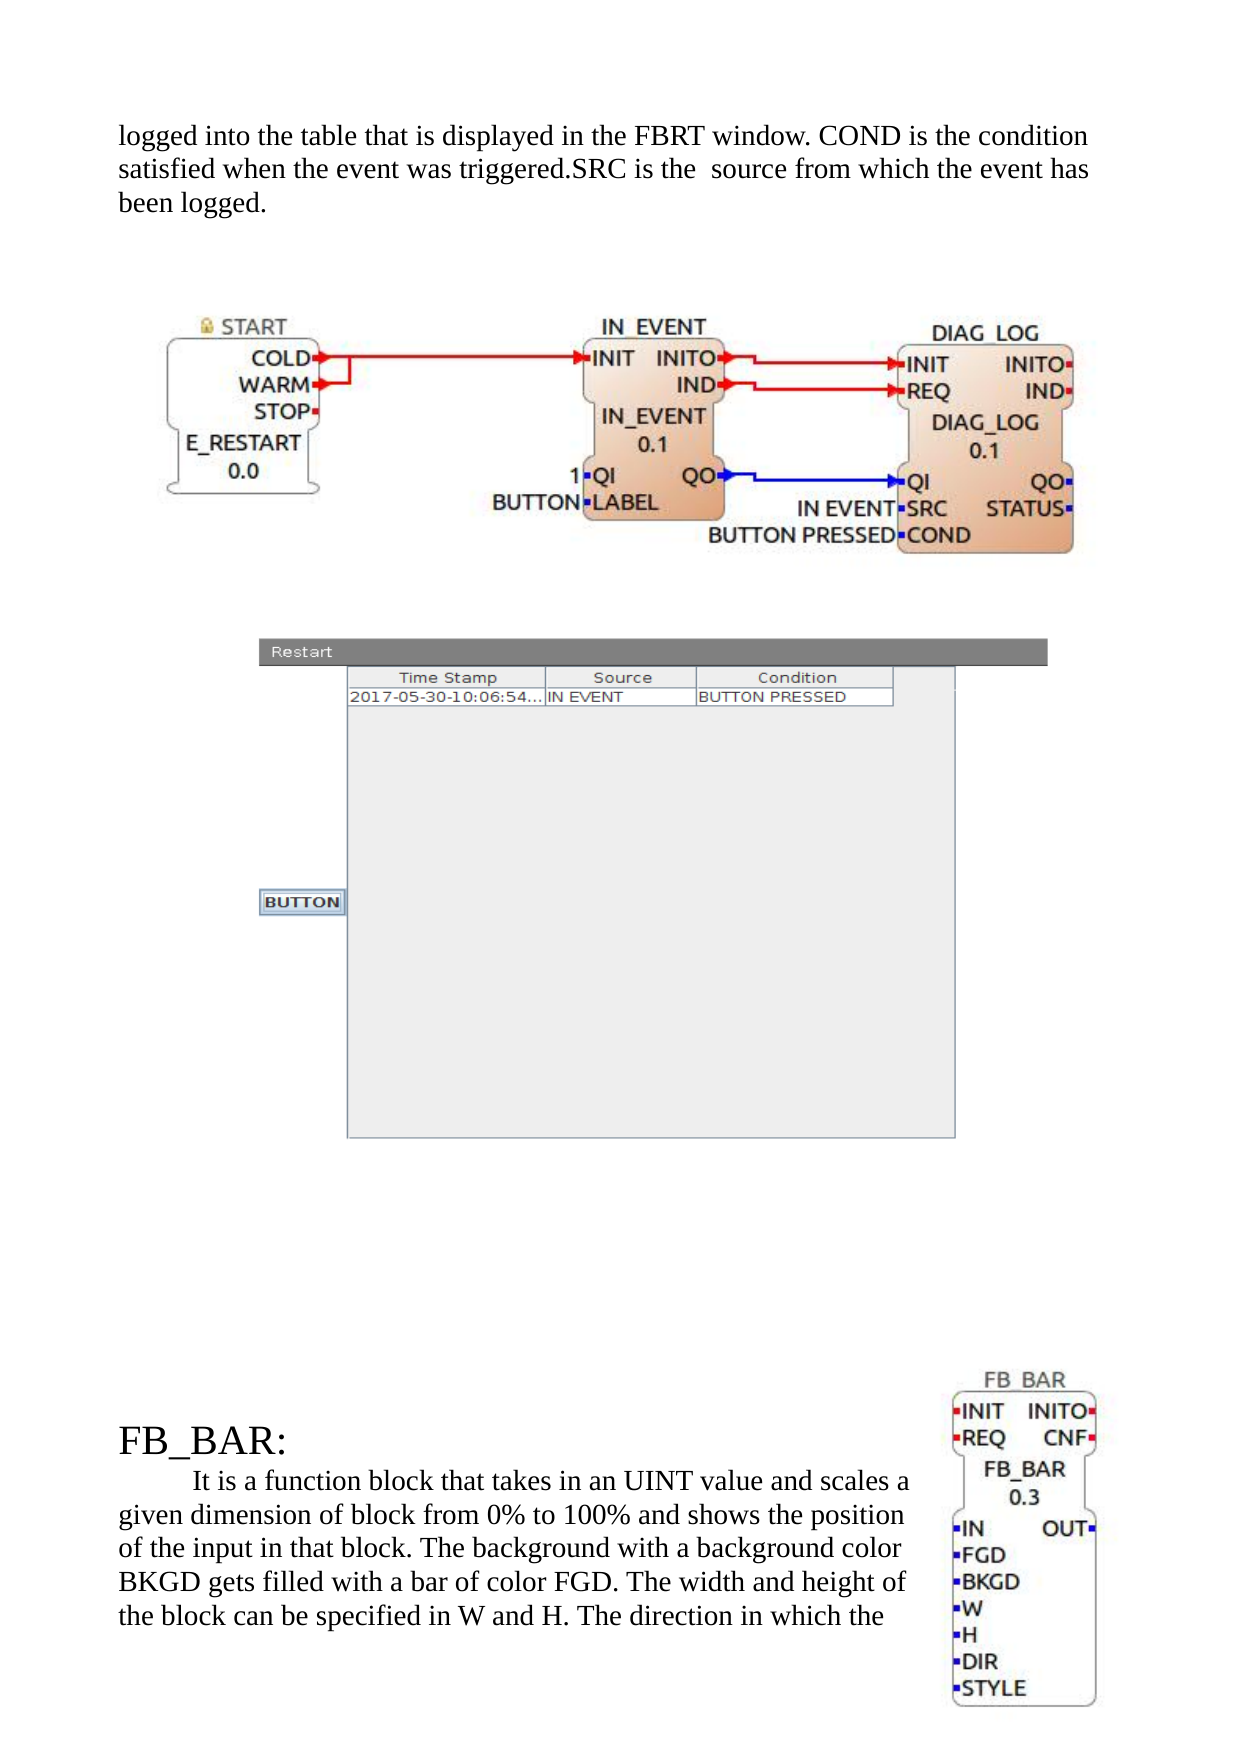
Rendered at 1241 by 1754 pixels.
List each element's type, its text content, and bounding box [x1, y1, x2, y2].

picture [120, 266, 1121, 601]
text It is a function block that takes in an UINT value and scales a given dimension of block from 0% to 100% and shows the position of the input in that block. The background with a background color BKGD gets filled with a bar of color FGD. The width and height of the block can be specified in W and H. The direction in which the [118, 1463, 933, 1631]
text logged into the table that is displayed in the FBRT window. COND is the condition satisfied when the event was triggered.SRC is the source from which the event has been logged. [118, 118, 1122, 219]
picture [933, 1319, 1144, 1754]
text FB_BAR: [118, 1416, 933, 1463]
